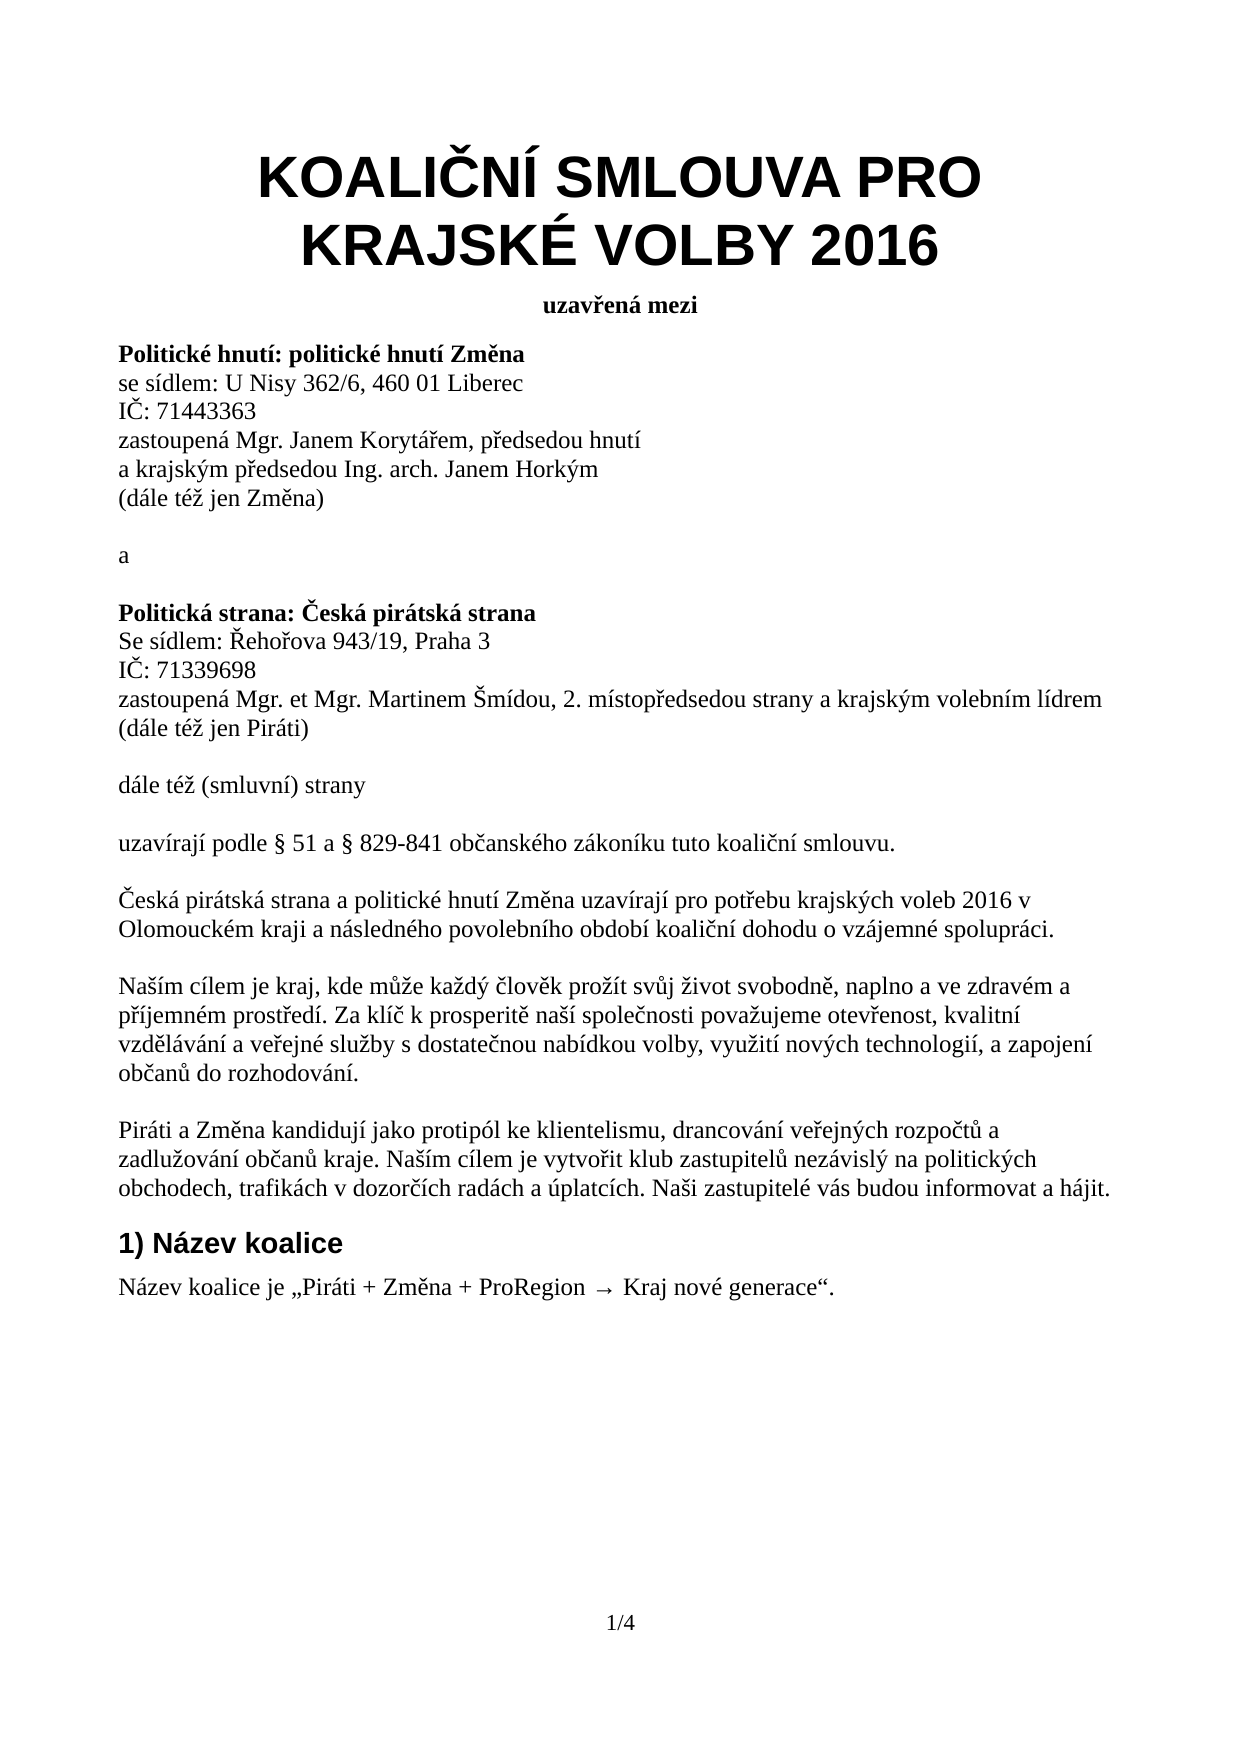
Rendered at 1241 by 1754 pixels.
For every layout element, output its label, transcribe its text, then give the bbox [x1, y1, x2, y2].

subtitle 1) Název koalice [118, 1226, 1122, 1260]
text Piráti a Změna kandidují jako protipól ke klientelismu, drancování veřejných rozpočtů a zadlužování občanů kraje. Naším cílem je vytvořit klub zastupitelů nezávislý na politických obchodech, trafikách v dozorčích radách a úplatcích. Naši zastupitelé vás budou informovat a hájit. [118, 1115, 1122, 1201]
text (dále též jen Změna) [118, 483, 1122, 511]
text se sídlem: U Nisy 362/6, 460 01 Liberec [118, 368, 1122, 396]
text Naším cílem je kraj, kde může každý člověk prožít svůj život svobodně, naplno a ve zdravém a příjemném prostředí. Za klíč k prosperitě naší společnosti považujeme otevřenost, kvalitní vzdělávání a veřejné služby s dostatečnou nabídkou volby, využití nových technologií, a zapojení občanů do rozhodování. [118, 971, 1122, 1086]
text IČ: 71339698 [118, 655, 1122, 684]
text zastoupená Mgr. Janem Korytářem, předsedou hnutí [118, 425, 1122, 454]
text zastoupená Mgr. et Mgr. Martinem Šmídou, 2. místopředsedou strany a krajským volebním lídrem [118, 684, 1122, 713]
text (dále též jen Piráti) [118, 713, 1122, 741]
text Česká pirátská strana a politické hnutí Změna uzavírají pro potřebu krajských voleb 2016 v Olomouckém kraji a následného povolebního období koaliční dohodu o vzájemné spolupráci. [118, 885, 1122, 943]
text IČ: 71443363 [118, 396, 1122, 425]
text uzavřená mezi [118, 290, 1122, 318]
text Název koalice je „Piráti + Změna + ProRegion → Kraj nové generace“. [118, 1272, 1122, 1301]
text a [118, 540, 1122, 569]
text Politické hnutí: politické hnutí Změna [118, 339, 1122, 368]
text Se sídlem: Řehořova 943/19, Praha 3 [118, 626, 1122, 655]
text dále též (smluvní) strany [118, 770, 1122, 799]
text uzavírají podle § 51 a § 829-841 občanského zákoníku tuto koaliční smlouvu. [118, 828, 1122, 856]
text Politická strana: Česká pirátská strana [118, 598, 1122, 626]
text a krajským předsedou Ing. arch. Janem Horkým [118, 454, 1122, 483]
title KOALIČNÍ SMLOUVA PRO KRAJSKÉ VOLBY 2016 [118, 143, 1122, 277]
